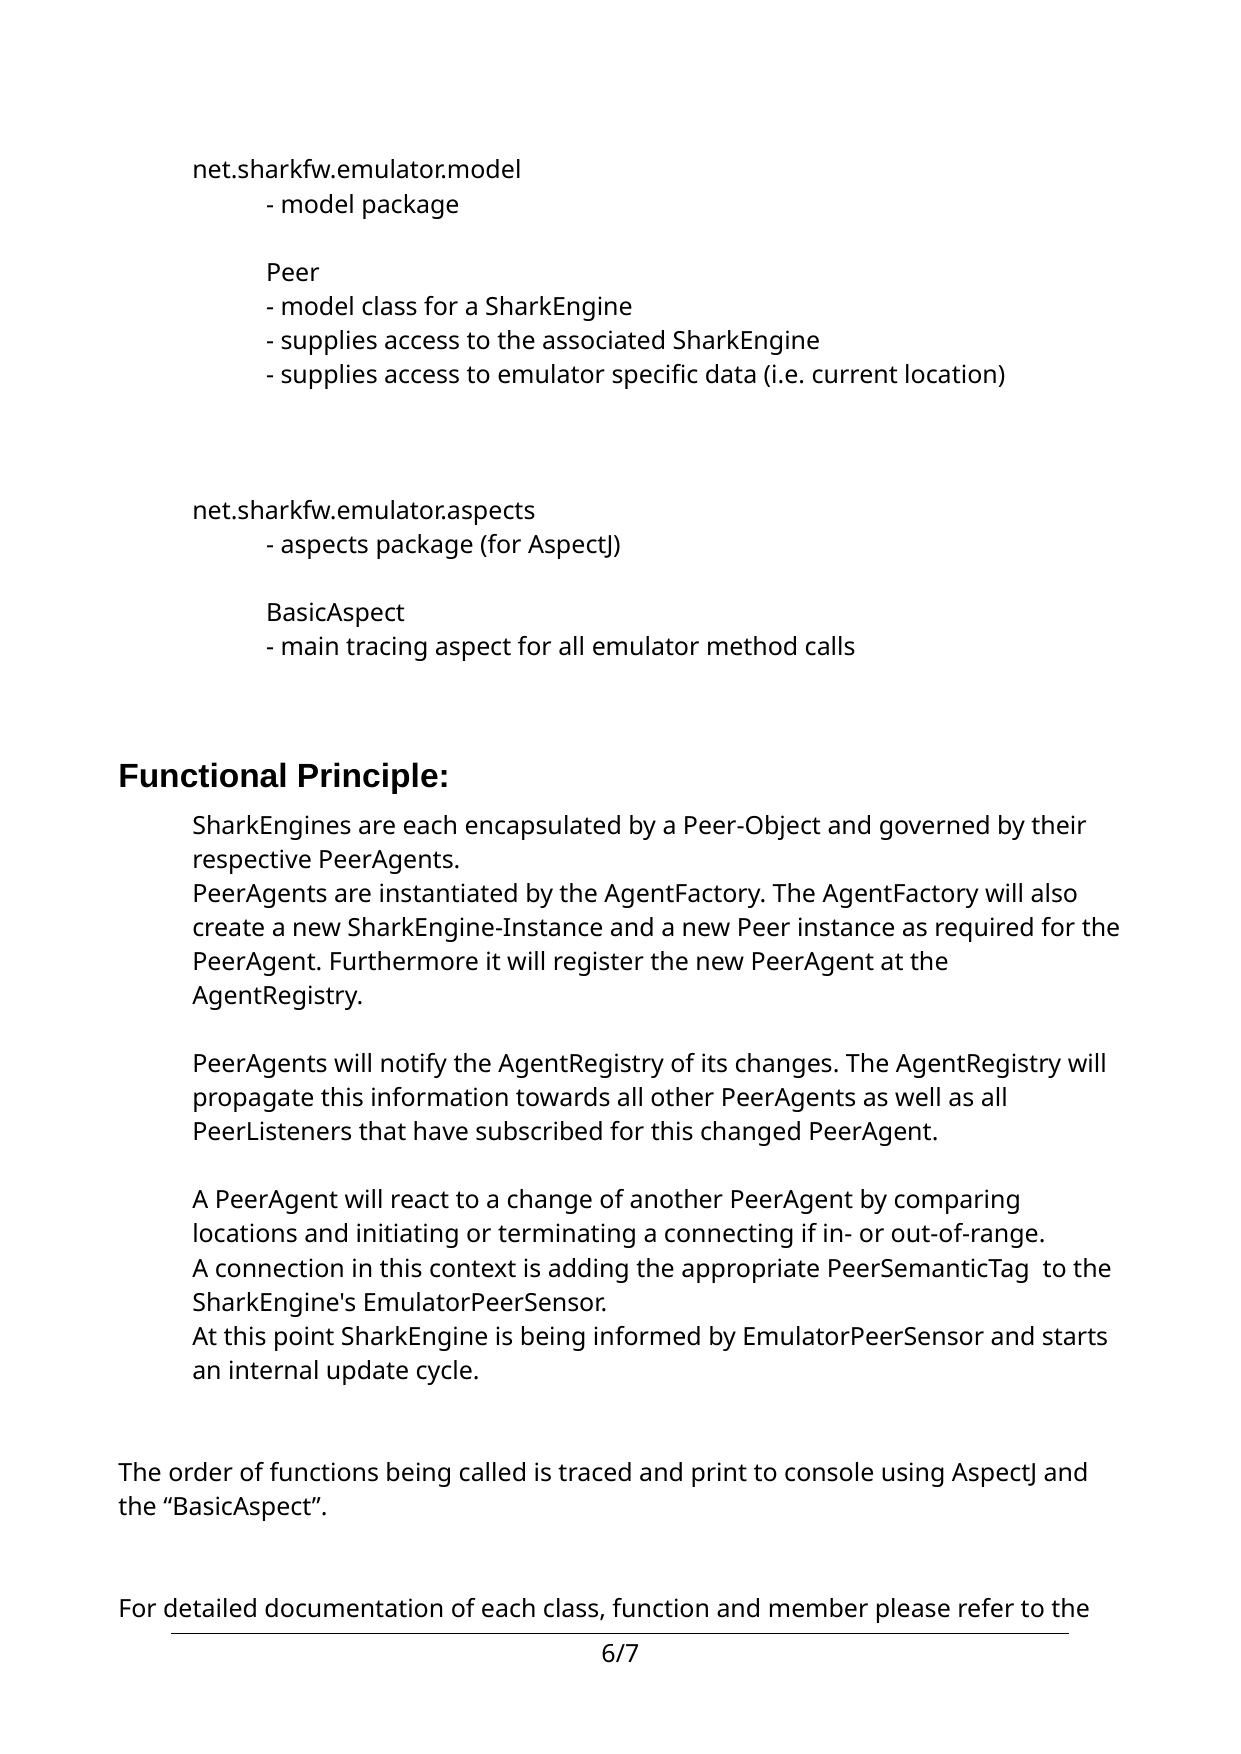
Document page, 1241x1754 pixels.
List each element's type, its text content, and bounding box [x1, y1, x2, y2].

subtitle Functional Principle: [118, 756, 1122, 795]
text Peer [266, 254, 1122, 288]
text A connection in this context is adding the appropriate PeerSemanticTag to the SharkEngine's EmulatorPeerSensor. [192, 1250, 1122, 1318]
text - aspects package (for AspectJ) [192, 527, 1122, 561]
text - supplies access to emulator specific data (i.e. current location) [266, 357, 1122, 391]
text For detailed documentation of each class, function and member please refer to the [118, 1591, 1122, 1625]
text SharkEngines are each encapsulated by a Peer-Object and governed by their respective PeerAgents. [192, 807, 1122, 876]
text - model class for a SharkEngine [266, 288, 1122, 322]
text PeerAgents will notify the AgentRegistry of its changes. The AgentRegistry will propagate this information towards all other PeerAgents as well as all PeerListeners that have subscribed for this changed PeerAgent. [192, 1046, 1122, 1148]
text - main tracing aspect for all emulator method calls [266, 629, 1122, 663]
text net.sharkfw.emulator.model [192, 152, 1122, 186]
text - model package [192, 186, 1122, 220]
text BasicAspect [266, 595, 1122, 629]
text A PeerAgent will react to a change of another PeerAgent by comparing locations and initiating or terminating a connecting if in- or out-of-range. [192, 1182, 1122, 1250]
text The order of functions being called is traced and print to console using AspectJ and the “BasicAspect”. [118, 1454, 1122, 1523]
text net.sharkfw.emulator.aspects [192, 493, 1122, 527]
text At this point SharkEngine is being informed by EmulatorPeerSensor and starts an internal update cycle. [192, 1318, 1122, 1386]
text PeerAgents are instantiated by the AgentFactory. The AgentFactory will also create a new SharkEngine-Instance and a new Peer instance as required for the PeerAgent. Furthermore it will register the new PeerAgent at the AgentRegistry. [192, 876, 1122, 1012]
text - supplies access to the associated SharkEngine [266, 322, 1122, 357]
